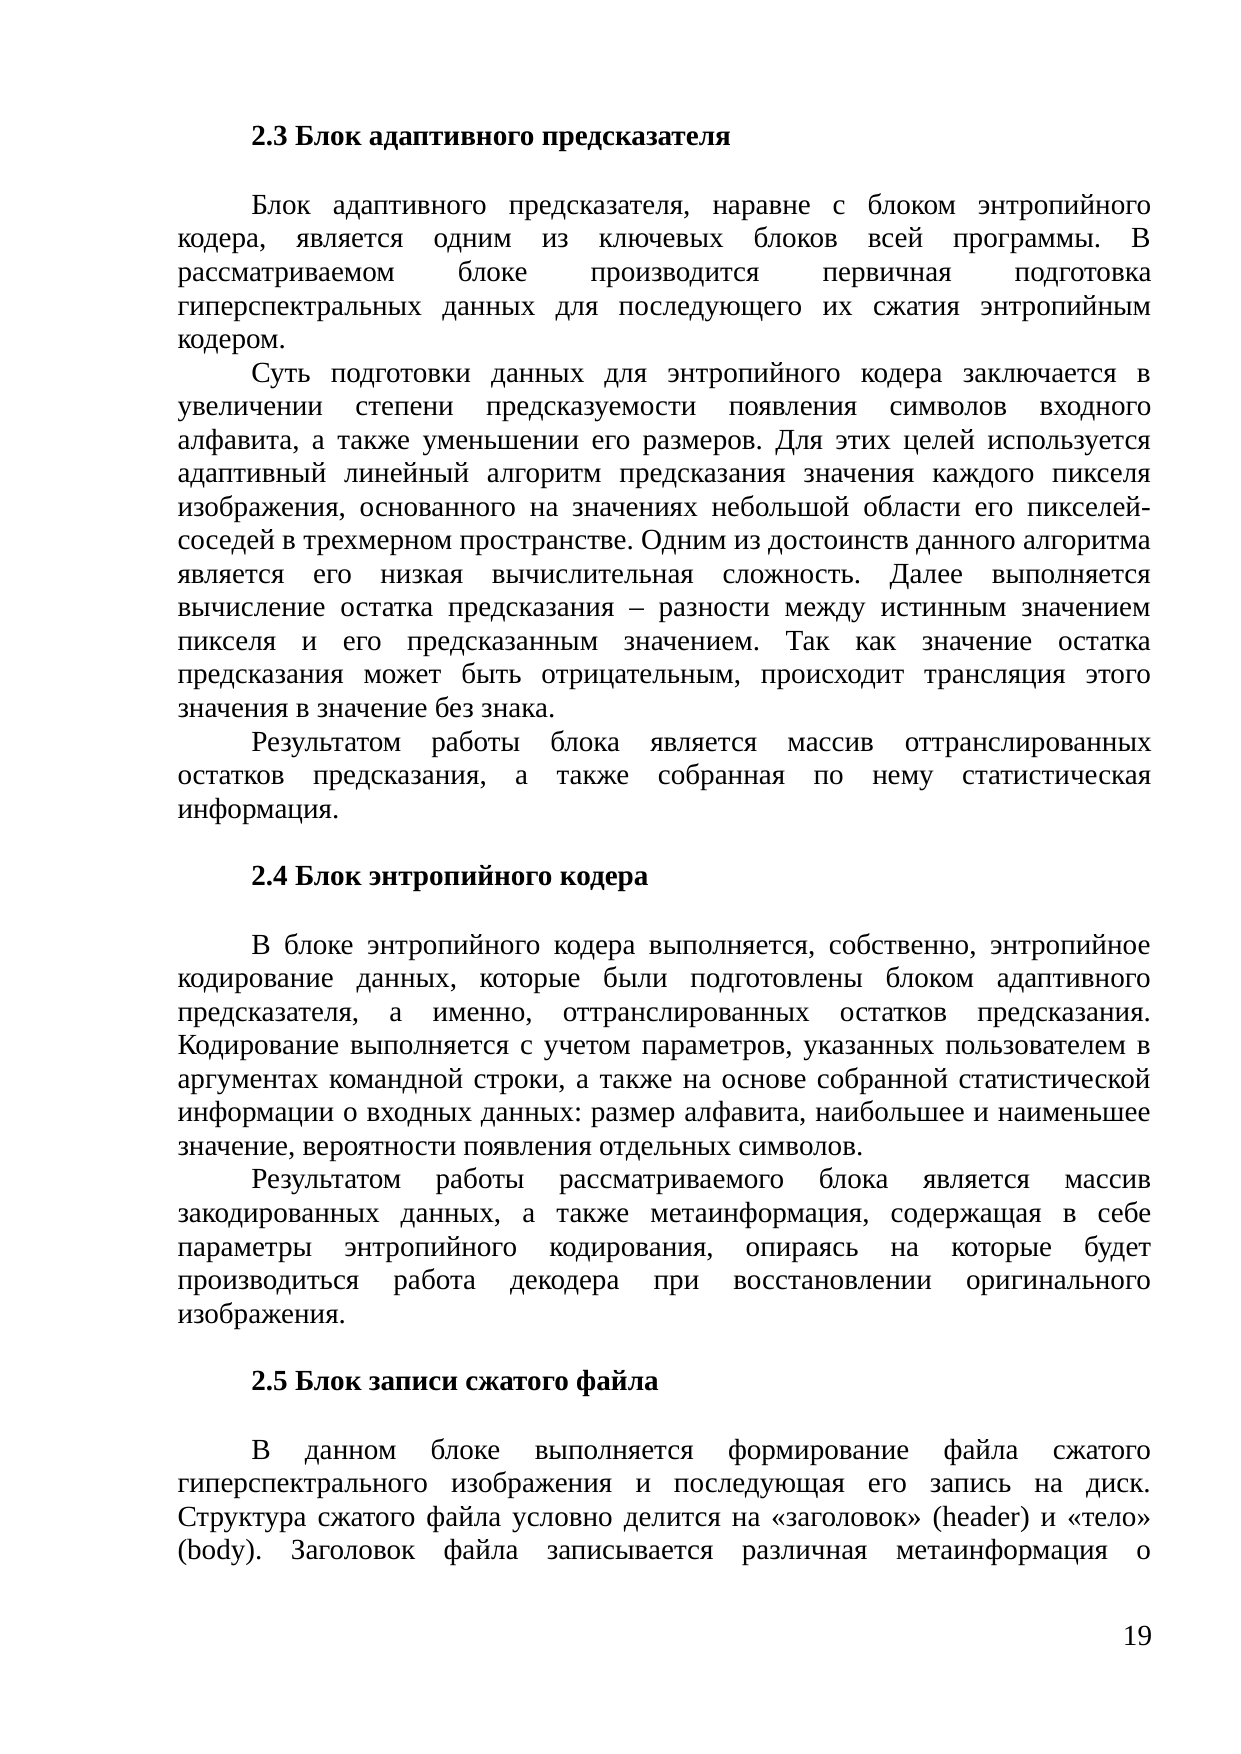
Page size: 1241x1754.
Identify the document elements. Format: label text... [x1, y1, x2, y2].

subtitle 2.4 Блок энтропийного кодера [251, 858, 1152, 891]
text Блок адаптивного предсказателя, наравне с блоком энтропийного кодера, является одним из ключевых блоков всей программы. В рассматриваемом блоке производится первичная подготовка гиперспектральных данных для последующего их сжатия энтропийным кодером. [177, 187, 1152, 355]
text Результатом работы блока является массив оттранслированных остатков предсказания, а также собранная по нему статистическая информация. [177, 724, 1152, 824]
text Суть подготовки данных для энтропийного кодера заключается в увеличении степени предсказуемости появления символов входного алфавита, а также уменьшении его размеров. Для этих целей используется адаптивный линейный алгоритм предсказания значения каждого пикселя изображения, основанного на значениях небольшой области его пикселей-соседей в трехмерном пространстве. Одним из достоинств данного алгоритма является его низкая вычислительная сложность. Далее выполняется вычисление остатка предсказания – разности между истинным значением пикселя и его предсказанным значением. Так как значение остатка предсказания может быть отрицательным, происходит трансляция этого значения в значение без знака. [177, 355, 1152, 724]
text Результатом работы рассматриваемого блока является массив закодированных данных, а также метаинформация, содержащая в себе параметры энтропийного кодирования, опираясь на которые будет производиться работа декодера при восстановлении оригинального изображения. [177, 1162, 1152, 1329]
subtitle 2.3 Блок адаптивного предсказателя [251, 118, 1152, 152]
text В данном блоке выполняется формирование файла сжатого гиперспектрального изображения и последующая его запись на диск. Структура сжатого файла условно делится на «заголовок» (header) и «тело» (body). Заголовок файла записывается различная метаинформация о [177, 1432, 1152, 1566]
subtitle 2.5 Блок записи сжатого файла [251, 1363, 1152, 1396]
text В блоке энтропийного кодера выполняется, собственно, энтропийное кодирование данных, которые были подготовлены блоком адаптивного предсказателя, а именно, оттранслированных остатков предсказания. Кодирование выполняется с учетом параметров, указанных пользователем в аргументах командной строки, а также на основе собранной статистической информации о входных данных: размер алфавита, наибольшее и наименьшее значение, вероятности появления отдельных символов. [177, 927, 1152, 1162]
